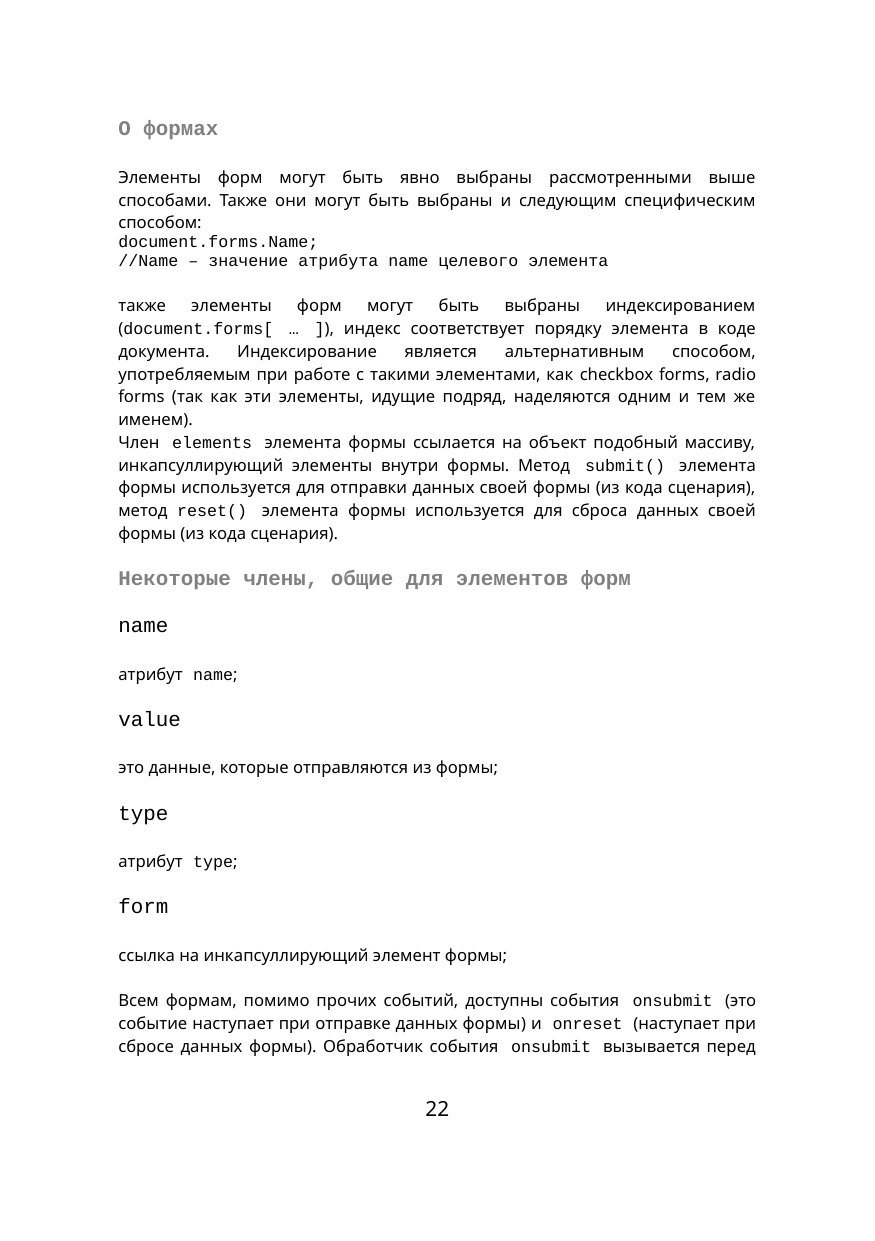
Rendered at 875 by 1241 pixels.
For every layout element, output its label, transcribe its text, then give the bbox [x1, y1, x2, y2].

text также элементы форм могут быть выбраны индексированием (document.forms[ … ]), индекс соответствует порядку элемента в коде документа. Индексирование является альтернативным способом, употребляемым при работе с такими элементами, как checkbox forms, radio forms (так как эти элементы, идущие подряд, наделяются одним и тем же именем). [118, 294, 756, 430]
text name [118, 615, 756, 639]
text Элементы форм могут быть явно выбраны рассмотренными выше способами. Также они могут быть выбраны и следующим специфическим способом: [118, 165, 756, 233]
text value [118, 709, 756, 732]
text О формах [118, 118, 756, 142]
text атрибут type; [118, 850, 756, 873]
text атрибут name; [118, 662, 756, 685]
text Член elements элемента формы ссылается на объект подобный массиву, инкапсуллирующий элементы внутри формы. Метод submit() элемента формы используется для отправки данных своей формы (из кода сценария), метод reset() элемента формы используется для сброса данных своей формы (из кода сценария). [118, 430, 756, 544]
text это данные, которые отправляются из формы; [118, 756, 756, 779]
text Некоторые члены, общие для элементов форм [118, 568, 756, 591]
text Всем формам, помимо прочих событий, доступны события onsubmit (это событие наступает при отправке данных формы) и onreset (наступает при сбросе данных формы). Обработчик события onsubmit вызывается перед [118, 989, 756, 1057]
text //Name – значение атрибута name целевого элемента [118, 252, 756, 271]
text type [118, 802, 756, 826]
text document.forms.Name; [118, 233, 756, 252]
text form [118, 896, 756, 920]
text ссылка на инкапсуллирующий элемент формы; [118, 943, 756, 966]
